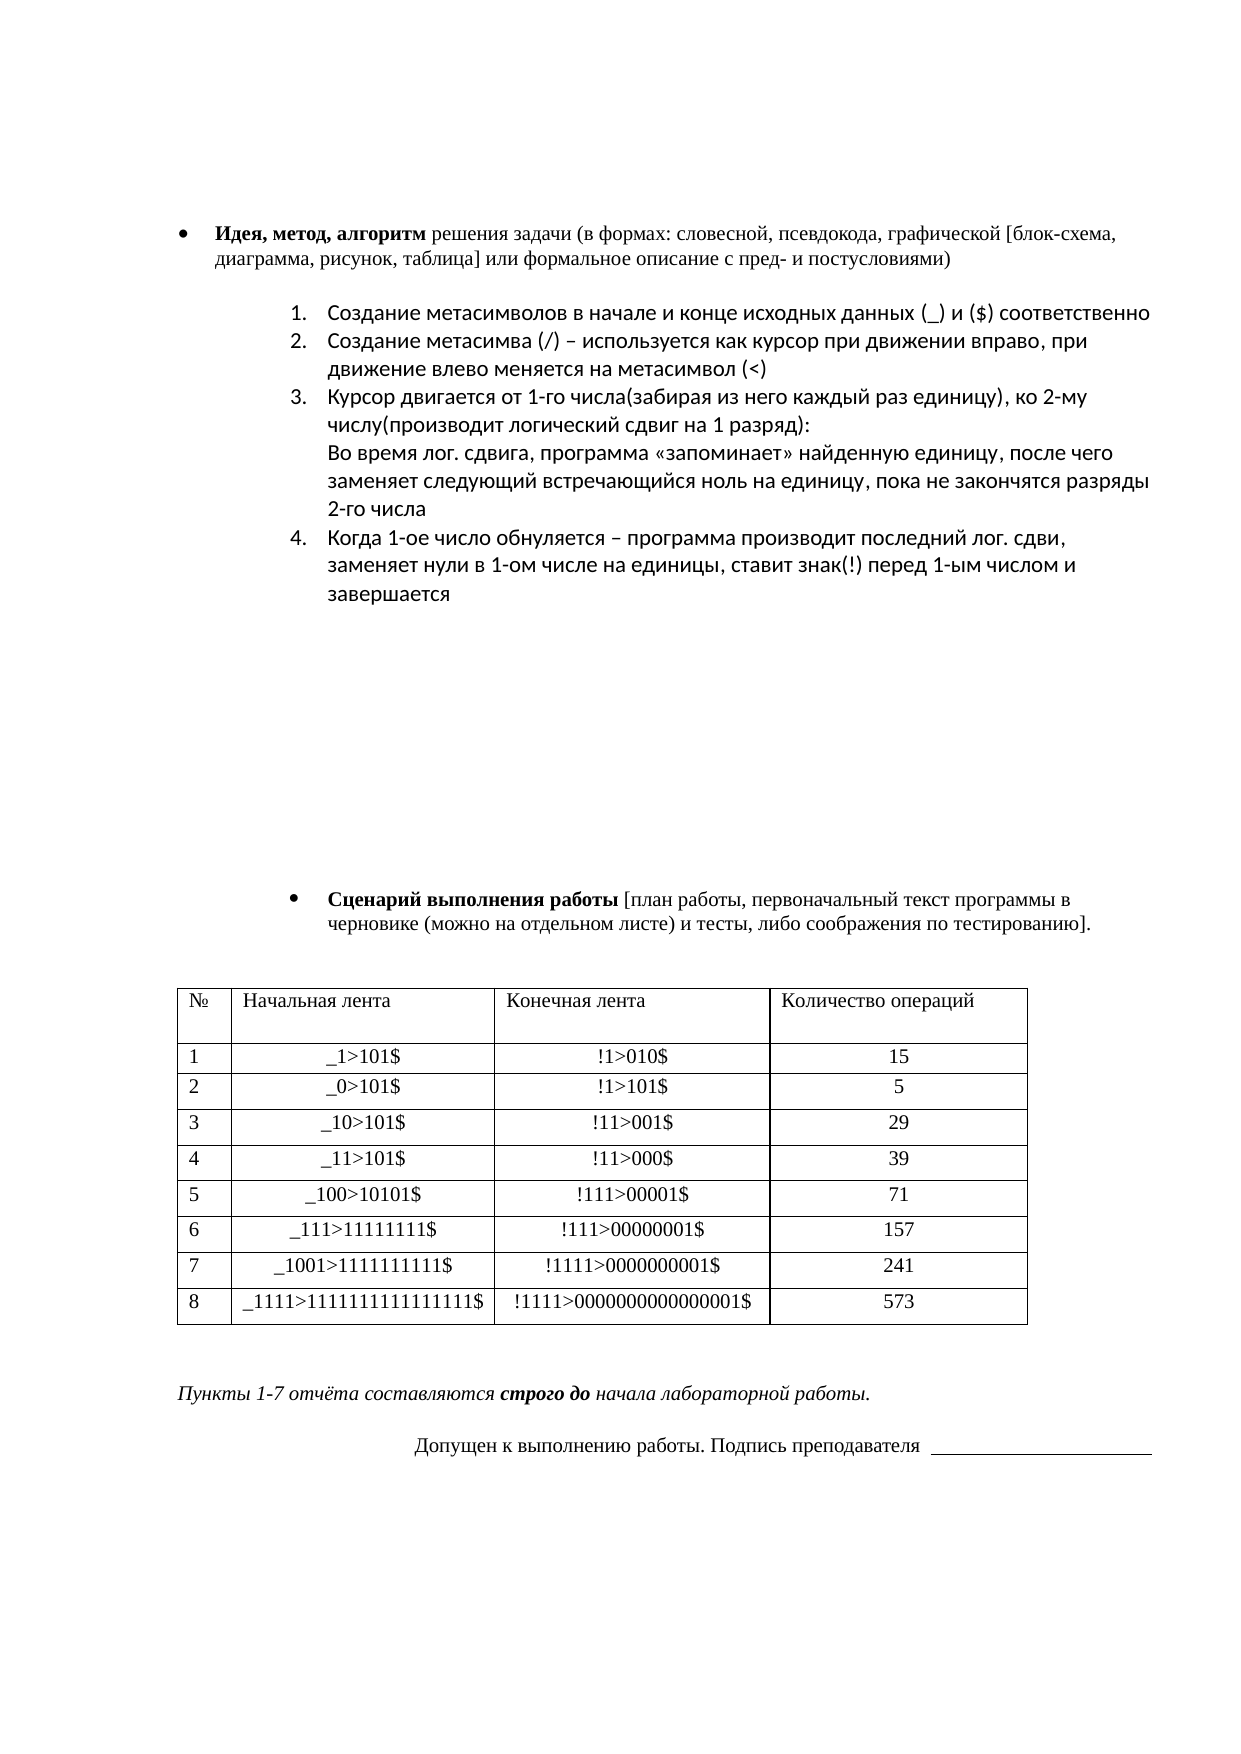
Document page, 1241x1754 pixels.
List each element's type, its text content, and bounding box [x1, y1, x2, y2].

table_cell 6 [178, 1217, 231, 1252]
table_cell !111>00000001$ [495, 1217, 769, 1252]
table_cell _0>101$ [232, 1074, 494, 1109]
table_cell 241 [771, 1253, 1027, 1288]
table_cell 2 [178, 1074, 231, 1109]
list Курсор двигается от 1-го числа(забирая из него каждый раз единицу), ко 2-му числу(производит логический сдвиг на 1 разряд): Во время лог. сдвига, программа «запоминает» найденную единицу, после чего заменяет следующий встречающийся ноль на единицу, пока не закончятся разряды 2-го числа [290, 382, 1152, 523]
table_cell 71 [771, 1181, 1027, 1216]
table_cell _1111>1111111111111111$ [232, 1289, 494, 1324]
table_cell _1>101$ [232, 1044, 494, 1073]
table_header Конечная лента [495, 989, 769, 1043]
table_header № [178, 989, 231, 1043]
table_cell !11>000$ [495, 1146, 769, 1180]
table_cell 5 [178, 1181, 231, 1216]
table_cell !1>010$ [495, 1044, 769, 1073]
table_header Начальная лента [232, 989, 494, 1043]
table_cell 4 [178, 1146, 231, 1180]
table_cell !1111>0000000001$ [495, 1253, 769, 1288]
text Пункты 1-7 отчёта составляются строго до начала лабораторной работы. [177, 1381, 1152, 1405]
table_cell !11>001$ [495, 1110, 769, 1144]
table_cell _100>10101$ [232, 1181, 494, 1216]
table_cell 5 [771, 1074, 1027, 1109]
table_cell 1 [178, 1044, 231, 1073]
table_cell 39 [771, 1146, 1027, 1180]
list Создание метасимволов в начале и конце исходных данных (_) и ($) соответственно [290, 298, 1152, 326]
table_cell _111>11111111$ [232, 1217, 494, 1252]
text Допущен к выполнению работы. Подпись преподавателя [177, 1433, 1152, 1457]
table_cell 7 [178, 1253, 231, 1288]
list Идея, метод, алгоритм решения задачи (в формах: словесной, псевдокода, графической [блок-схема, диаграмма, рисунок, таблица] или формальное описание с пред- и постусловиями) [177, 218, 1152, 270]
table_cell !1>101$ [495, 1074, 769, 1109]
table_cell !111>00001$ [495, 1181, 769, 1216]
table_cell _10>101$ [232, 1110, 494, 1144]
table_header Количество операций [771, 989, 1027, 1043]
table_cell 15 [771, 1044, 1027, 1073]
list Когда 1-ое число обнуляется – программа производит последний лог. сдви, заменяет нули в 1-ом числе на единицы, ставит знак(!) перед 1-ым числом и завершается [290, 523, 1152, 607]
table_cell 29 [771, 1110, 1027, 1144]
table_cell 8 [178, 1289, 231, 1324]
table_cell _1001>1111111111$ [232, 1253, 494, 1288]
table_cell !1111>0000000000000001$ [495, 1289, 769, 1324]
table_cell 573 [771, 1289, 1027, 1324]
table_cell 157 [771, 1217, 1027, 1252]
table_cell _11>101$ [232, 1146, 494, 1180]
list Создание метасимва (/) – используется как курсор при движении вправо, при движение влево меняется на метасимвол (<) [290, 326, 1152, 382]
table_cell 3 [178, 1110, 231, 1144]
list Сценарий выполнения работы [план работы, первоначальный текст программы в черновике (можно на отдельном листе) и тесты, либо соображения по тестированию]. [290, 887, 1152, 935]
